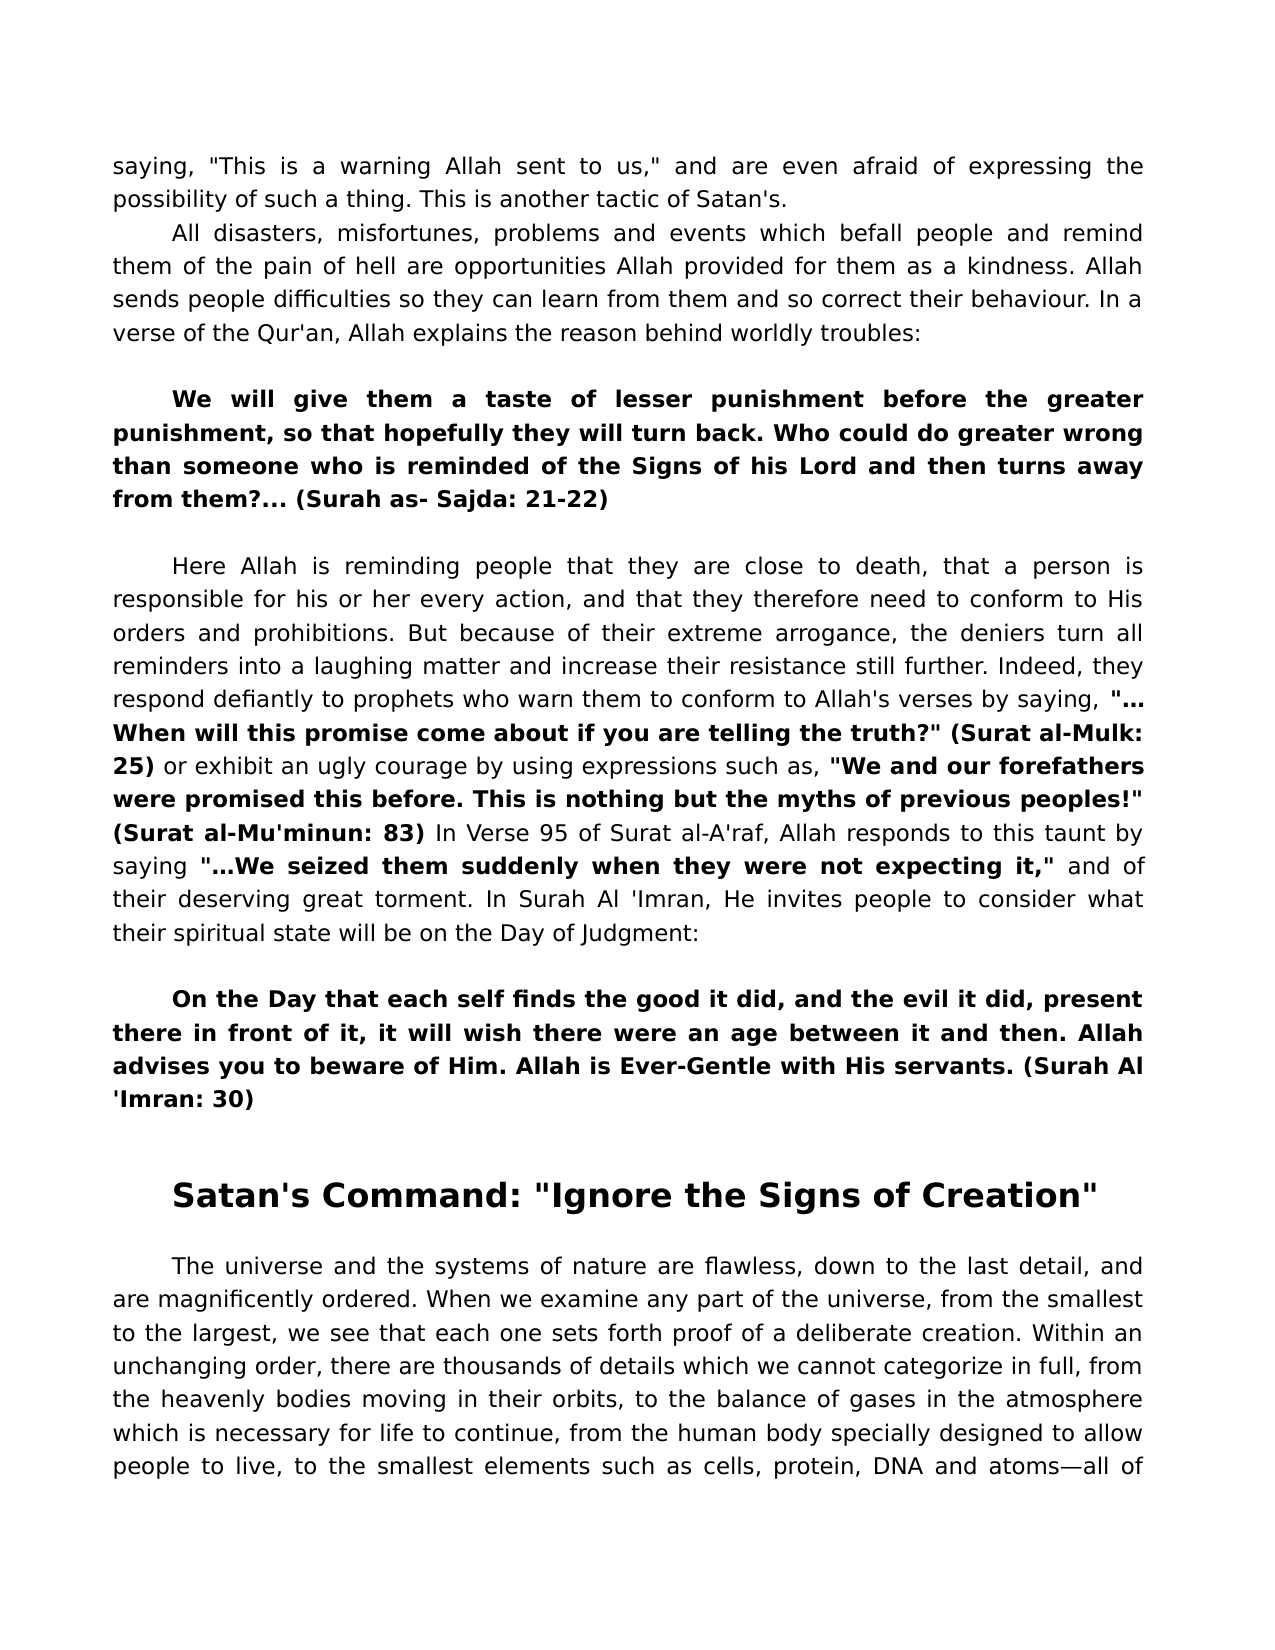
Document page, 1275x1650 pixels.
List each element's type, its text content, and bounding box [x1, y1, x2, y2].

text All disasters, misfortunes, problems and events which befall people and remind them of the pain of hell are opportunities Allah provided for them as a kindness. Allah sends people difficulties so they can learn from them and so correct their behaviour. In a verse of the Qur'an, Allah explains the reason behind worldly troubles: [112, 214, 1145, 348]
text The universe and the systems of nature are flawless, down to the last detail, and are magnificently ordered. When we examine any part of the universe, from the smallest to the largest, we see that each one sets forth proof of a deliberate creation. Within an unchanging order, there are thousands of details which we cannot categorize in full, from the heavenly bodies moving in their orbits, to the balance of gases in the atmosphere which is necessary for life to continue, from the human body specially designed to allow people to live, to the smallest elements such as cells, protein, DNA and atoms—all of [112, 1248, 1145, 1481]
text Here Allah is reminding people that they are close to death, that a person is responsible for his or her every action, and that they therefore need to conform to His orders and prohibitions. But because of their extreme arrogance, the deniers turn all reminders into a laughing matter and increase their resistance still further. Indeed, they respond defiantly to prophets who warn them to conform to Allah's verses by saying, "… When will this promise come about if you are telling the truth?" (Surat al-Mulk: 25) or exhibit an ugly courage by using expressions such as, "We and our forefathers were promised this before. This is nothing but the myths of previous peoples!" (Surat al-Mu'minun: 83) In Verse 95 of Surat al-A'raf, Allah responds to this taunt by saying "…We seized them suddenly when they were not expecting it," and of their deserving great torment. In Surah Al 'Imran, He invites people to consider what their spiritual state will be on the Day of Judgment: [112, 548, 1145, 948]
text saying, "This is a warning Allah sent to us," and are even afraid of expressing the possibility of such a thing. This is another tactic of Satan's. [112, 148, 1145, 214]
text We will give them a taste of lesser punishment before the greater punishment, so that hopefully they will turn back. Who could do greater wrong than someone who is reminded of the Signs of his Lord and then turns away from them?... (Surah as- Sajda: 21-22) [112, 381, 1145, 514]
text Satan's Command: "Ignore the Signs of Creation" [112, 1181, 1145, 1214]
text On the Day that each self finds the good it did, and the evil it did, present there in front of it, it will wish there were an age between it and then. Allah advises you to beware of Him. Allah is Ever-Gentle with His servants. (Surah Al 'Imran: 30) [112, 981, 1145, 1114]
